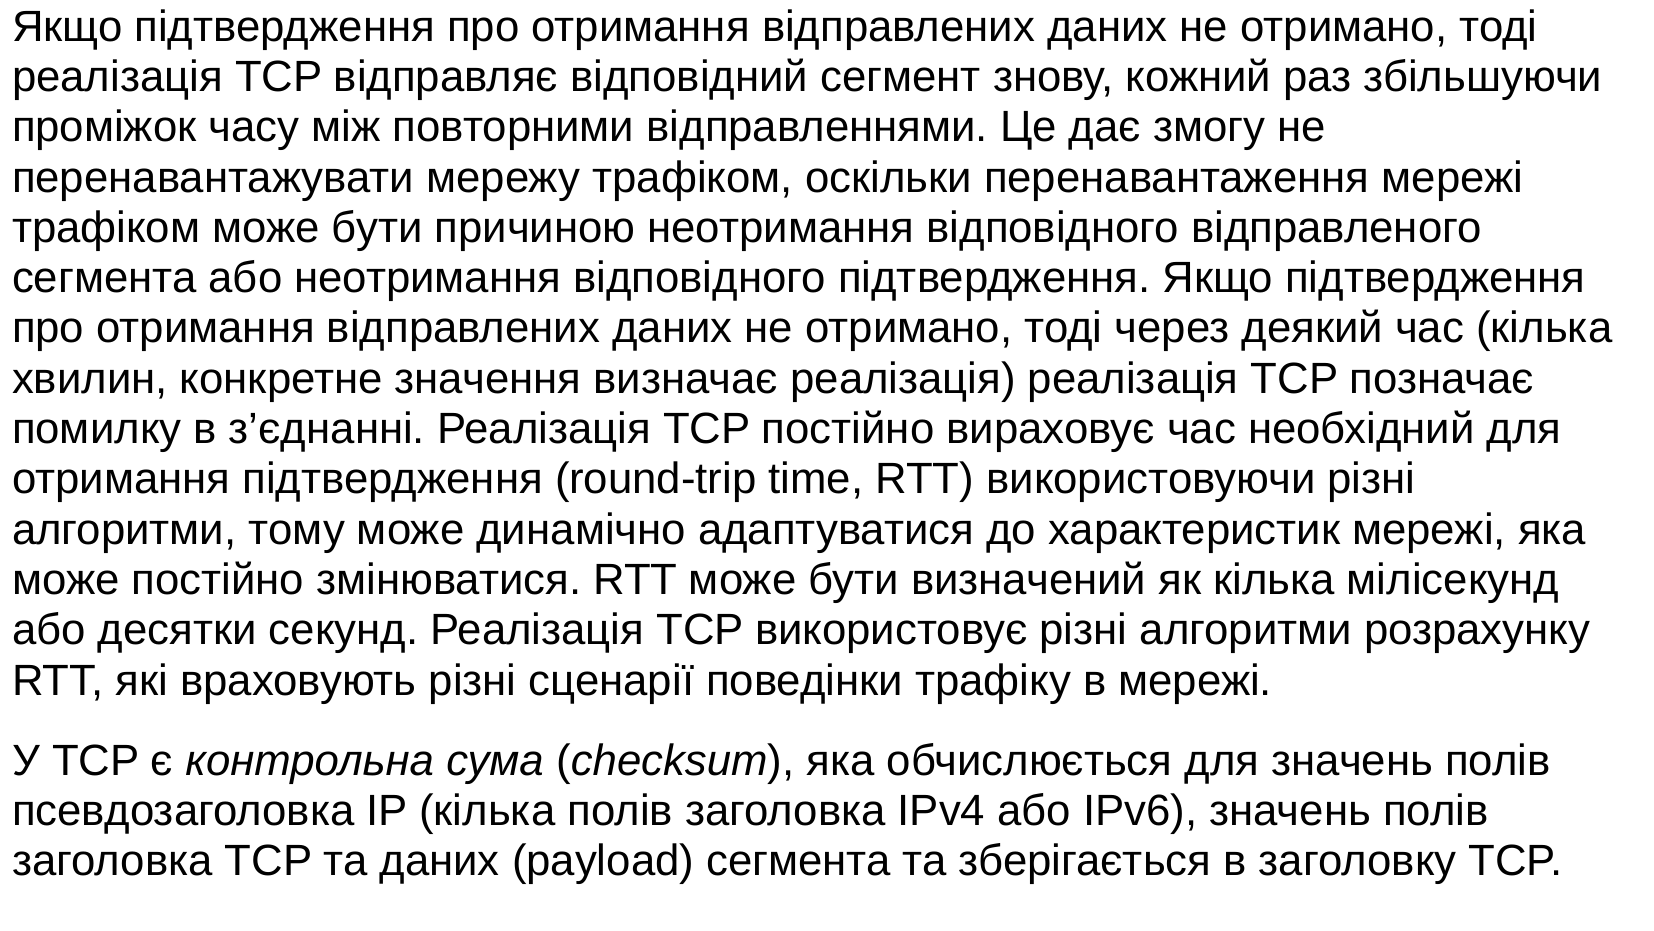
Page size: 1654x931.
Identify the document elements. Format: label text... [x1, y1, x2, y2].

text Якщо підтвердження про отримання відправлених даних не отримано, тоді реалізація TCP відправляє відповідний сегмент знову, кожний раз збільшуючи проміжок часу між повторними відправленнями. Це дає змогу не перенавантажувати мережу трафіком, оскільки перенавантаження мережі трафіком може бути причиною неотримання відповідного відправленого сегмента або неотримання відповідного підтвердження. Якщо підтвердження про отримання відправлених даних не отримано, тоді через деякий час (кілька хвилин, конкретне значення визначає реалізація) реалізація TCP позначає помилку в з’єднанні. Реалізація TCP постійно вираховує час необхідний для отримання підтвердження (round-trip time, RTT) використовуючи різні алгоритми, тому може динамічно адаптуватися до характеристик мережі, яка може постійно змінюватися. RTT може бути визначений як кілька мілісекунд або десятки секунд. Реалізація TCP використовує різні алгоритми розрахунку RTT, які враховують різні сценарії поведінки трафіку в мережі. [12, 0, 1642, 704]
text У TCP є контрольна сума (checksum), яка обчислюється для значень полів псевдозаголовка IP (кілька полів заголовка IPv4 або IPv6), значень полів заголовка TCP та даних (payload) сегмента та зберігається в заголовку TCP. [12, 734, 1642, 885]
